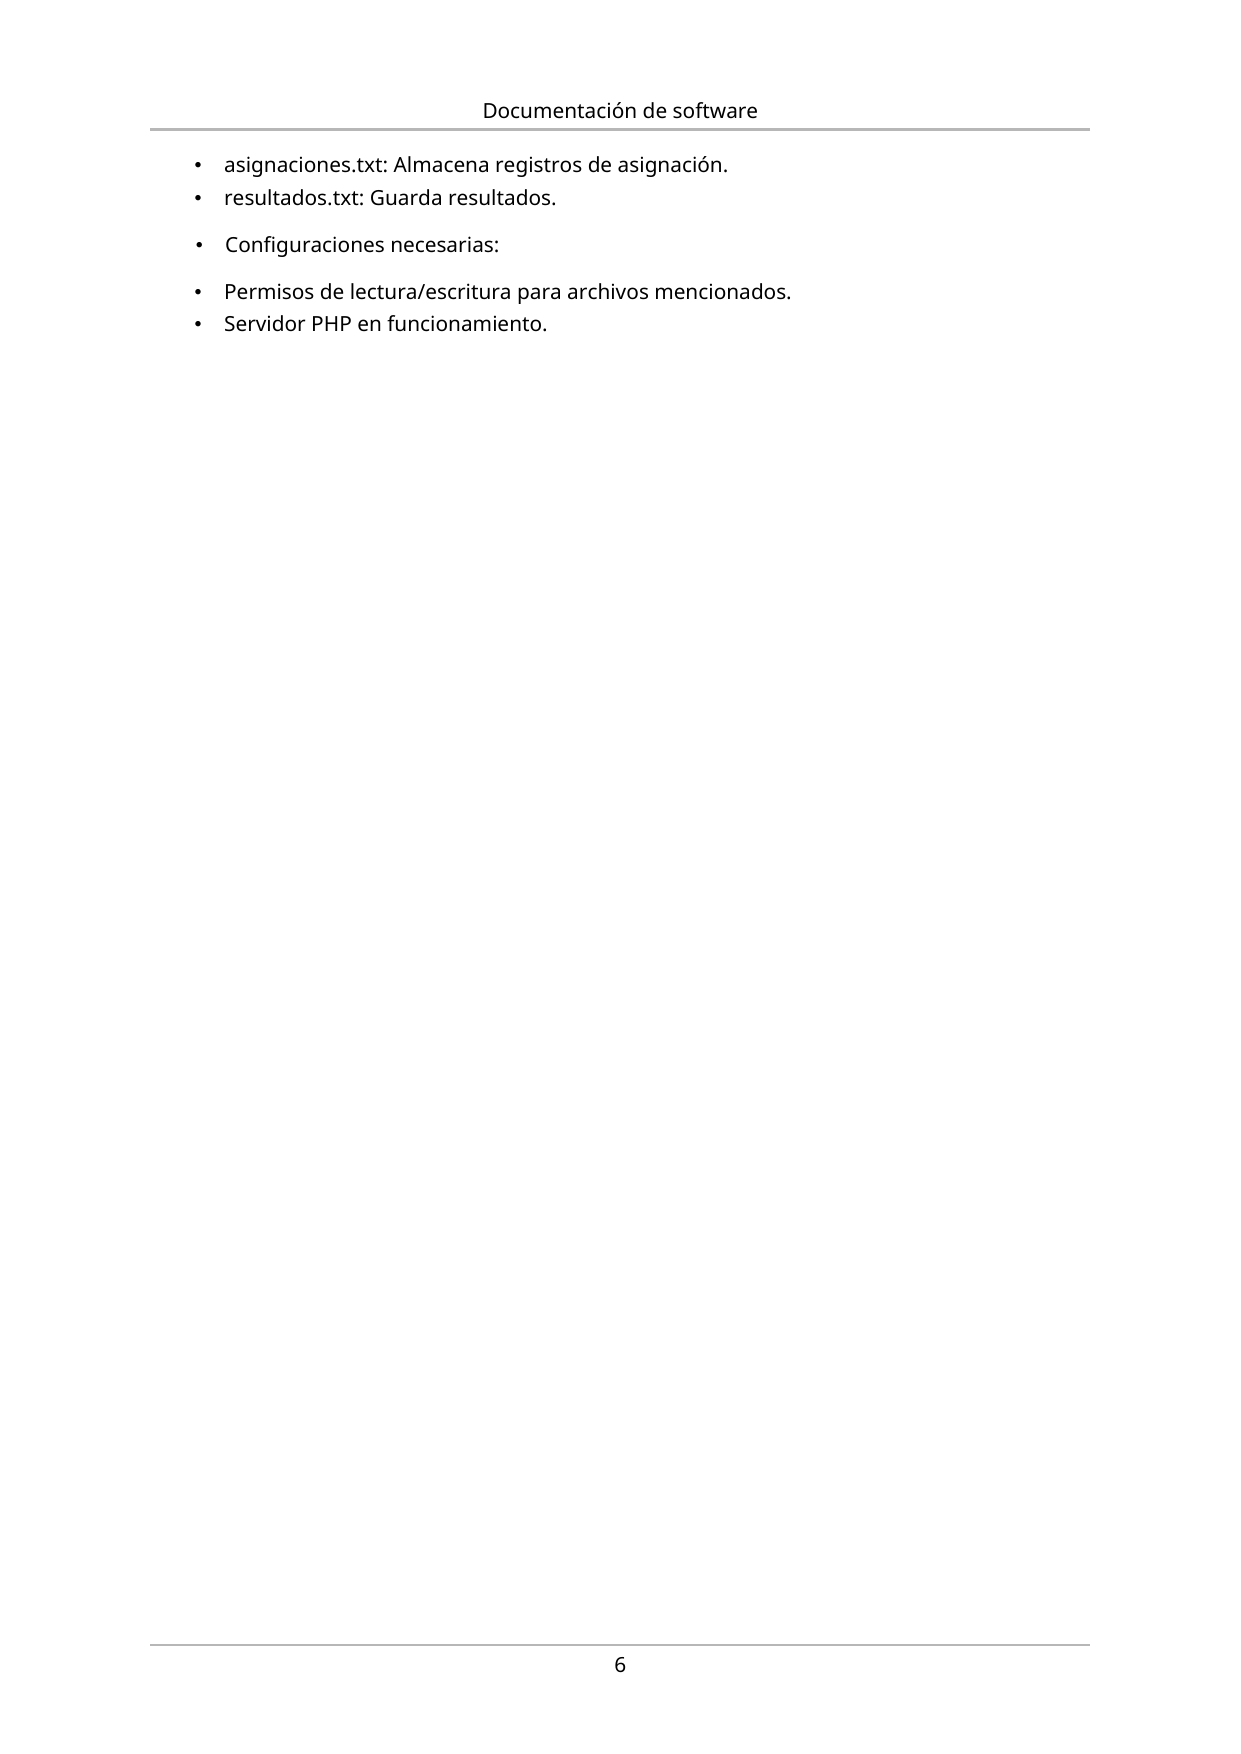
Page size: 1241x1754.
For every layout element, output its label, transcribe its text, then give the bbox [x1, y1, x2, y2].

list asignaciones.txt: Almacena registros de asignación. [194, 150, 1090, 178]
list resultados.txt: Guarda resultados. [194, 183, 1090, 211]
list Configuraciones necesarias: [196, 230, 1090, 258]
list Servidor PHP en funcionamiento. [194, 309, 1090, 338]
list Permisos de lectura/escritura para archivos mencionados. [194, 277, 1090, 305]
